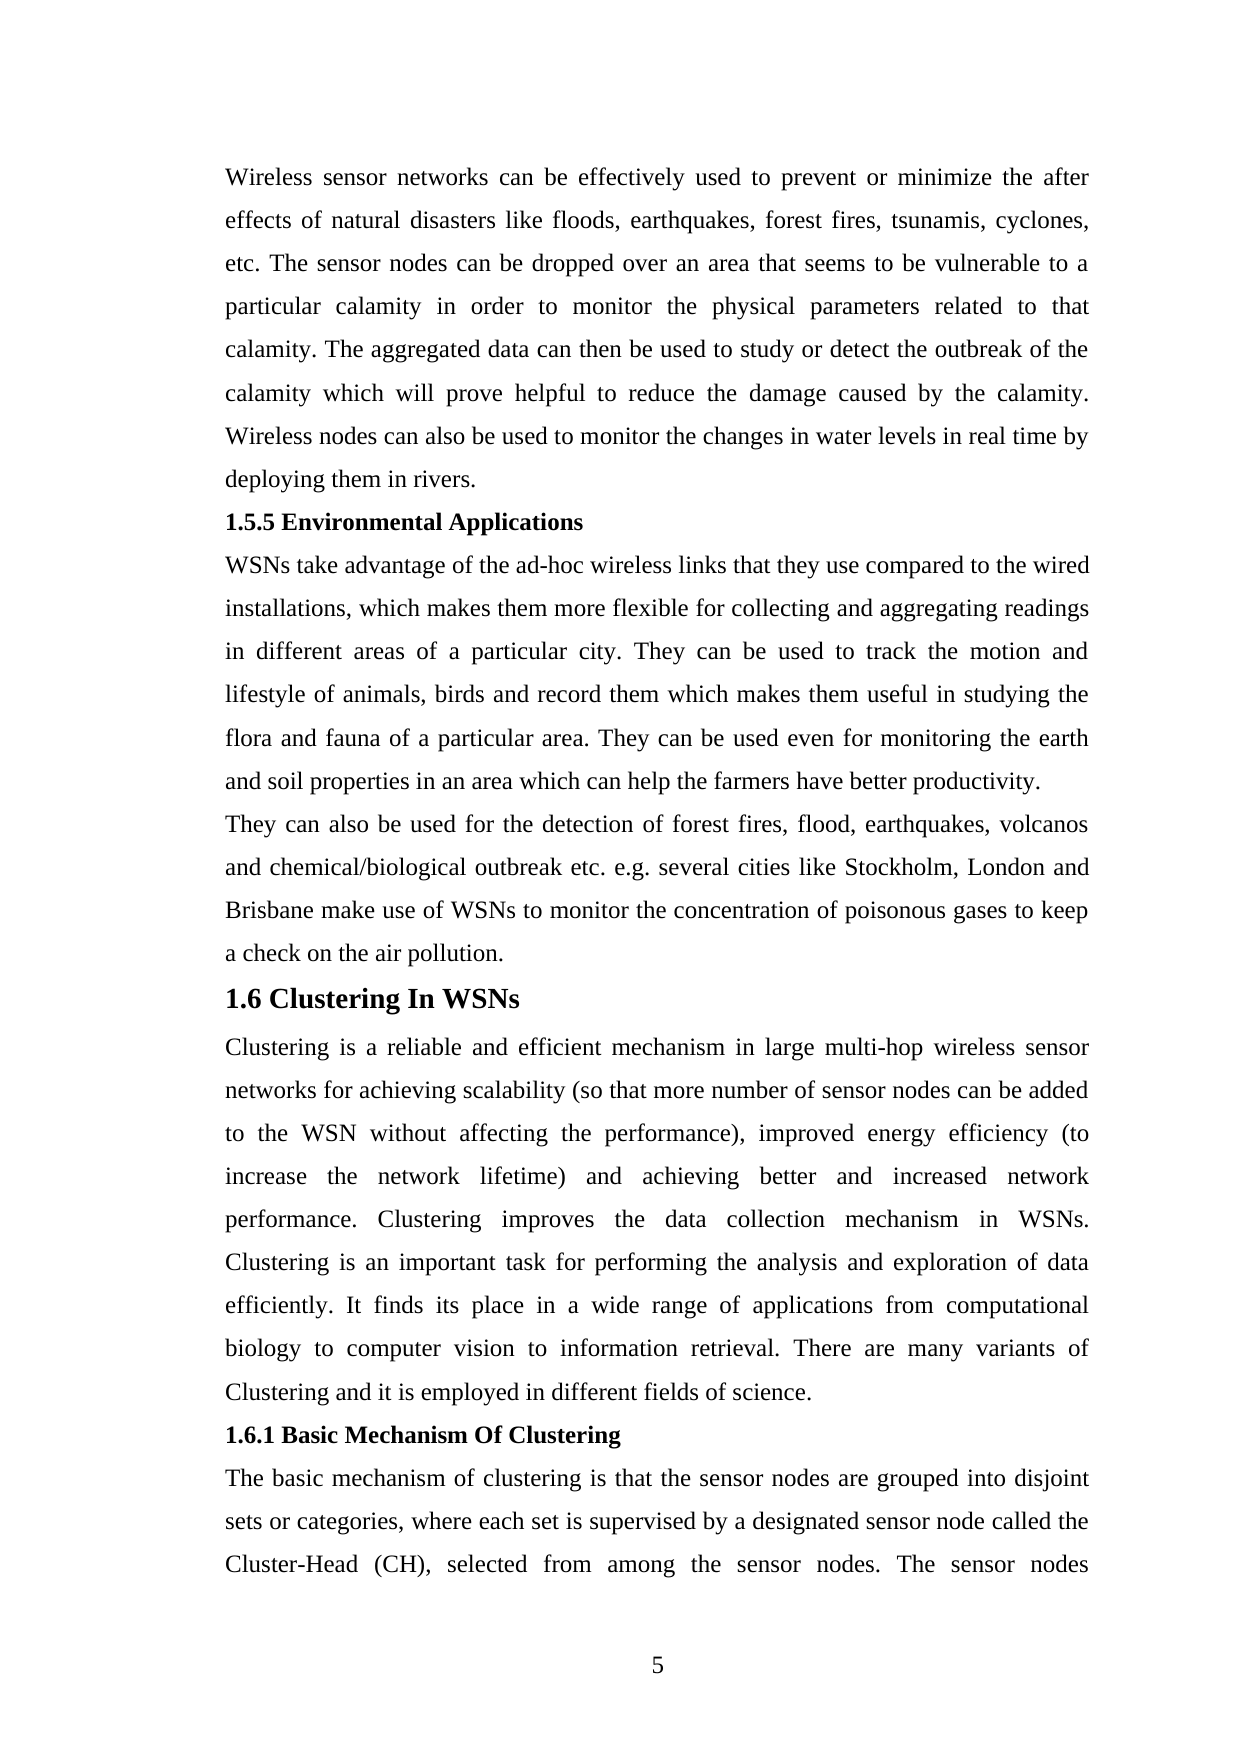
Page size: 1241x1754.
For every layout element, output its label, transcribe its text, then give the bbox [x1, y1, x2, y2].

text 1.5.5 Environmental Applications [225, 507, 1090, 536]
text The basic mechanism of clustering is that the sensor nodes are grouped into disjoint sets or categories, where each set is supervised by a designated sensor node called the Cluster-Head (CH), selected from among the sensor nodes. The sensor nodes [225, 1463, 1090, 1578]
text WSNs take advantage of the ad-hoc wireless links that they use compared to the wired installations, which makes them more flexible for collecting and aggregating readings in different areas of a particular city. They can be used to track the motion and lifestyle of animals, birds and record them which makes them useful in studying the flora and fauna of a particular area. They can be used even for monitoring the earth and soil properties in an area which can help the farmers have better productivity. [225, 550, 1090, 794]
text 1.6.1 Basic Mechanism Of Clustering [225, 1420, 1090, 1448]
text They can also be used for the detection of forest fires, flood, earthquakes, volcanos and chemical/biological outbreak etc. e.g. several cities like Stockholm, London and Brisbane make use of WSNs to monitor the concentration of poisonous gases to keep a check on the air pollution. [225, 809, 1090, 967]
text 1.6 Clustering In WSNs [225, 981, 1090, 1015]
text Clustering is a reliable and efficient mechanism in large multi-hop wireless sensor networks for achieving scalability (so that more number of sensor nodes can be added to the WSN without affecting the performance), improved energy efficiency (to increase the network lifetime) and achieving better and increased network performance. Clustering improves the data collection mechanism in WSNs. Clustering is an important task for performing the analysis and exploration of data efficiently. It finds its place in a wide range of applications from computational biology to computer vision to information retrieval. There are many variants of Clustering and it is employed in different fields of science. [225, 1032, 1090, 1405]
text Wireless sensor networks can be effectively used to prevent or minimize the after effects of natural disasters like floods, earthquakes, forest fires, tsunamis, cyclones, etc. The sensor nodes can be dropped over an area that seems to be vulnerable to a particular calamity in order to monitor the physical parameters related to that calamity. The aggregated data can then be used to study or detect the outbreak of the calamity which will prove helpful to reduce the damage caused by the calamity. Wireless nodes can also be used to monitor the changes in water levels in real time by deploying them in rivers. [225, 162, 1090, 493]
